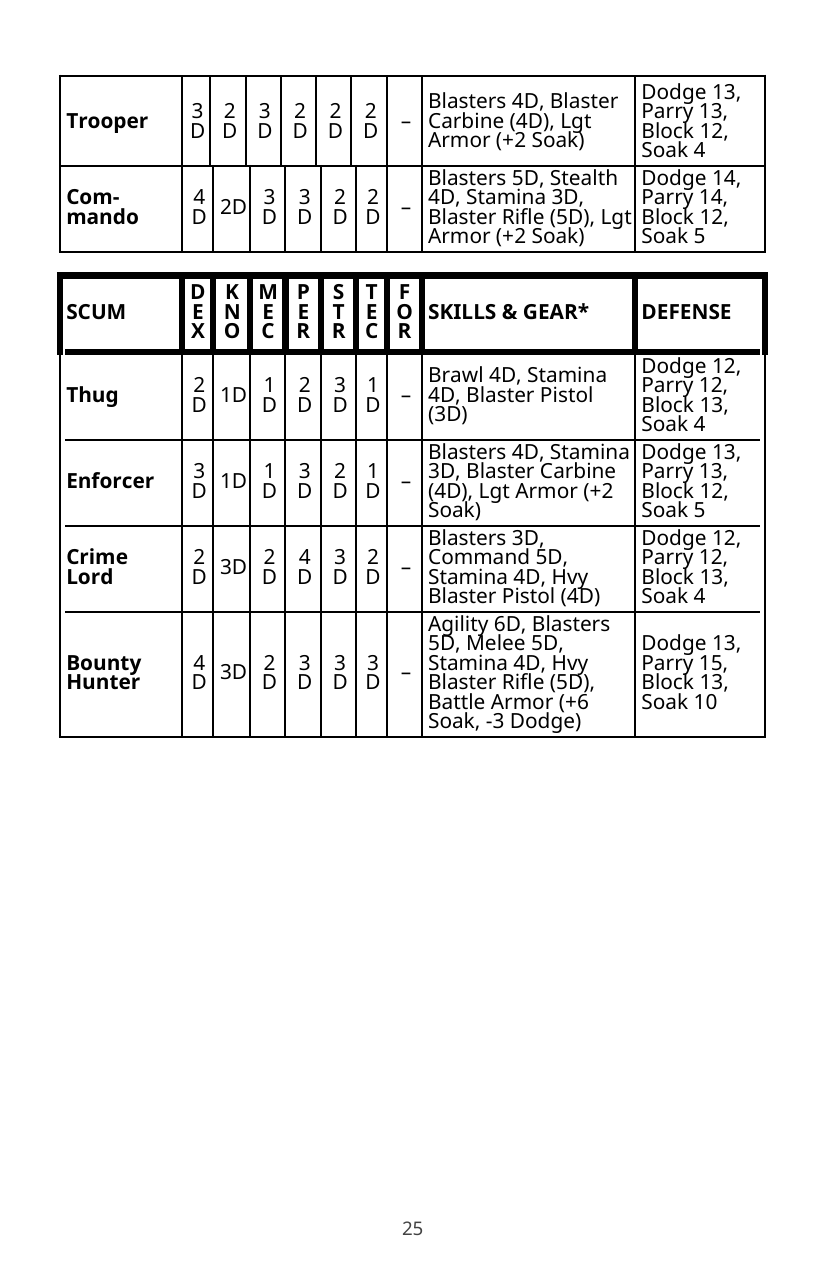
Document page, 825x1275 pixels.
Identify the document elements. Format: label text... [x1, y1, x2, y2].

table_cell – [388, 527, 421, 611]
table_cell 2D [183, 527, 212, 611]
table_cell Dodge 13, Parry 13, Block 12, Soak 5 [636, 439, 764, 525]
table_cell 4D [286, 527, 320, 611]
table_cell – [388, 441, 421, 525]
table_header STR [324, 279, 353, 348]
table_cell 2D [251, 527, 284, 611]
table_cell Dodge 12, Parry 12, Block 13, Soak 4 [636, 525, 764, 611]
table_cell 2D [251, 613, 284, 736]
table_cell 2D [322, 441, 355, 525]
table_cell Blasters 4D, Stamina 3D, Blaster Carbine (4D), Lgt Armor (+2 Soak) [423, 441, 634, 525]
table_cell 3D [322, 527, 355, 611]
table_cell 3D [183, 77, 209, 165]
table_cell 2D [322, 167, 355, 251]
table_cell 2D [183, 355, 212, 439]
table_cell 4D [183, 613, 212, 736]
table_header DEFENSE [638, 279, 762, 348]
table_header SKILLS & GEAR* [425, 279, 632, 348]
table_cell Trooper [61, 77, 181, 165]
table_cell 2D [282, 77, 315, 165]
table_cell 3D [357, 613, 386, 736]
table_cell Agility 6D, Blasters 5D, Melee 5D, Stamina 4D, Hvy Blaster Rifle (5D), Battle Armor (+6 Soak, -3 Dodge) [423, 613, 634, 736]
table_cell Crime Lord [61, 525, 181, 611]
table_cell 3D [286, 167, 320, 251]
table_cell 2D [357, 167, 386, 251]
table_header SCUM [63, 279, 179, 348]
table_cell Com-mando [61, 167, 181, 251]
table_cell 3D [214, 613, 249, 736]
table_cell – [388, 77, 421, 165]
table_cell 3D [247, 77, 280, 165]
table_header KNO [216, 279, 247, 348]
table_header PER [289, 279, 318, 348]
table_cell Thug [61, 349, 181, 439]
table_cell 3D [214, 527, 249, 611]
table_cell Dodge 13, Parry 15, Block 13, Soak 10 [636, 611, 764, 736]
table_header DEX [185, 279, 210, 348]
table_cell Blasters 4D, Blaster Carbine (4D), Lgt Armor (+2 Soak) [423, 77, 634, 165]
table_cell 3D [322, 355, 355, 439]
table_cell 1D [251, 355, 284, 439]
table_cell 2D [214, 167, 249, 251]
table_cell – [388, 167, 421, 251]
table_cell 2D [317, 77, 350, 165]
table_cell Bounty Hunter [61, 611, 181, 736]
table_cell Enforcer [61, 439, 181, 525]
table_cell 2D [352, 77, 386, 165]
table_cell – [388, 355, 421, 439]
table_cell 2D [357, 527, 386, 611]
table_cell Blasters 3D, Command 5D, Stamina 4D, Hvy Blaster Pistol (4D) [423, 527, 634, 611]
table_header TEC [359, 279, 384, 348]
table_cell Brawl 4D, Stamina 4D, Blaster Pistol (3D) [423, 355, 634, 439]
table_cell 3D [322, 613, 355, 736]
table_cell 2D [286, 355, 320, 439]
table_header FOR [390, 279, 419, 348]
table_cell Dodge 13, Parry 13, Block 12, Soak 4 [636, 77, 764, 165]
table_cell 3D [183, 441, 212, 525]
table_cell 3D [286, 613, 320, 736]
table_cell 1D [214, 441, 249, 525]
table_cell 1D [357, 441, 386, 525]
table_cell 1D [214, 355, 249, 439]
table_cell – [388, 613, 421, 736]
table_cell Dodge 14, Parry 14, Block 12, Soak 5 [636, 167, 764, 251]
table_cell 1D [357, 355, 386, 439]
table_header MEC [253, 279, 282, 348]
table_cell 3D [286, 441, 320, 525]
table_cell 1D [251, 441, 284, 525]
table_cell 3D [251, 167, 284, 251]
table_cell 2D [211, 77, 245, 165]
table_cell Blasters 5D, Stealth 4D, Stamina 3D, Blaster Rifle (5D), Lgt Armor (+2 Soak) [423, 167, 634, 251]
table_cell 4D [183, 167, 212, 251]
table_cell Dodge 12, Parry 12, Block 13, Soak 4 [636, 349, 764, 439]
